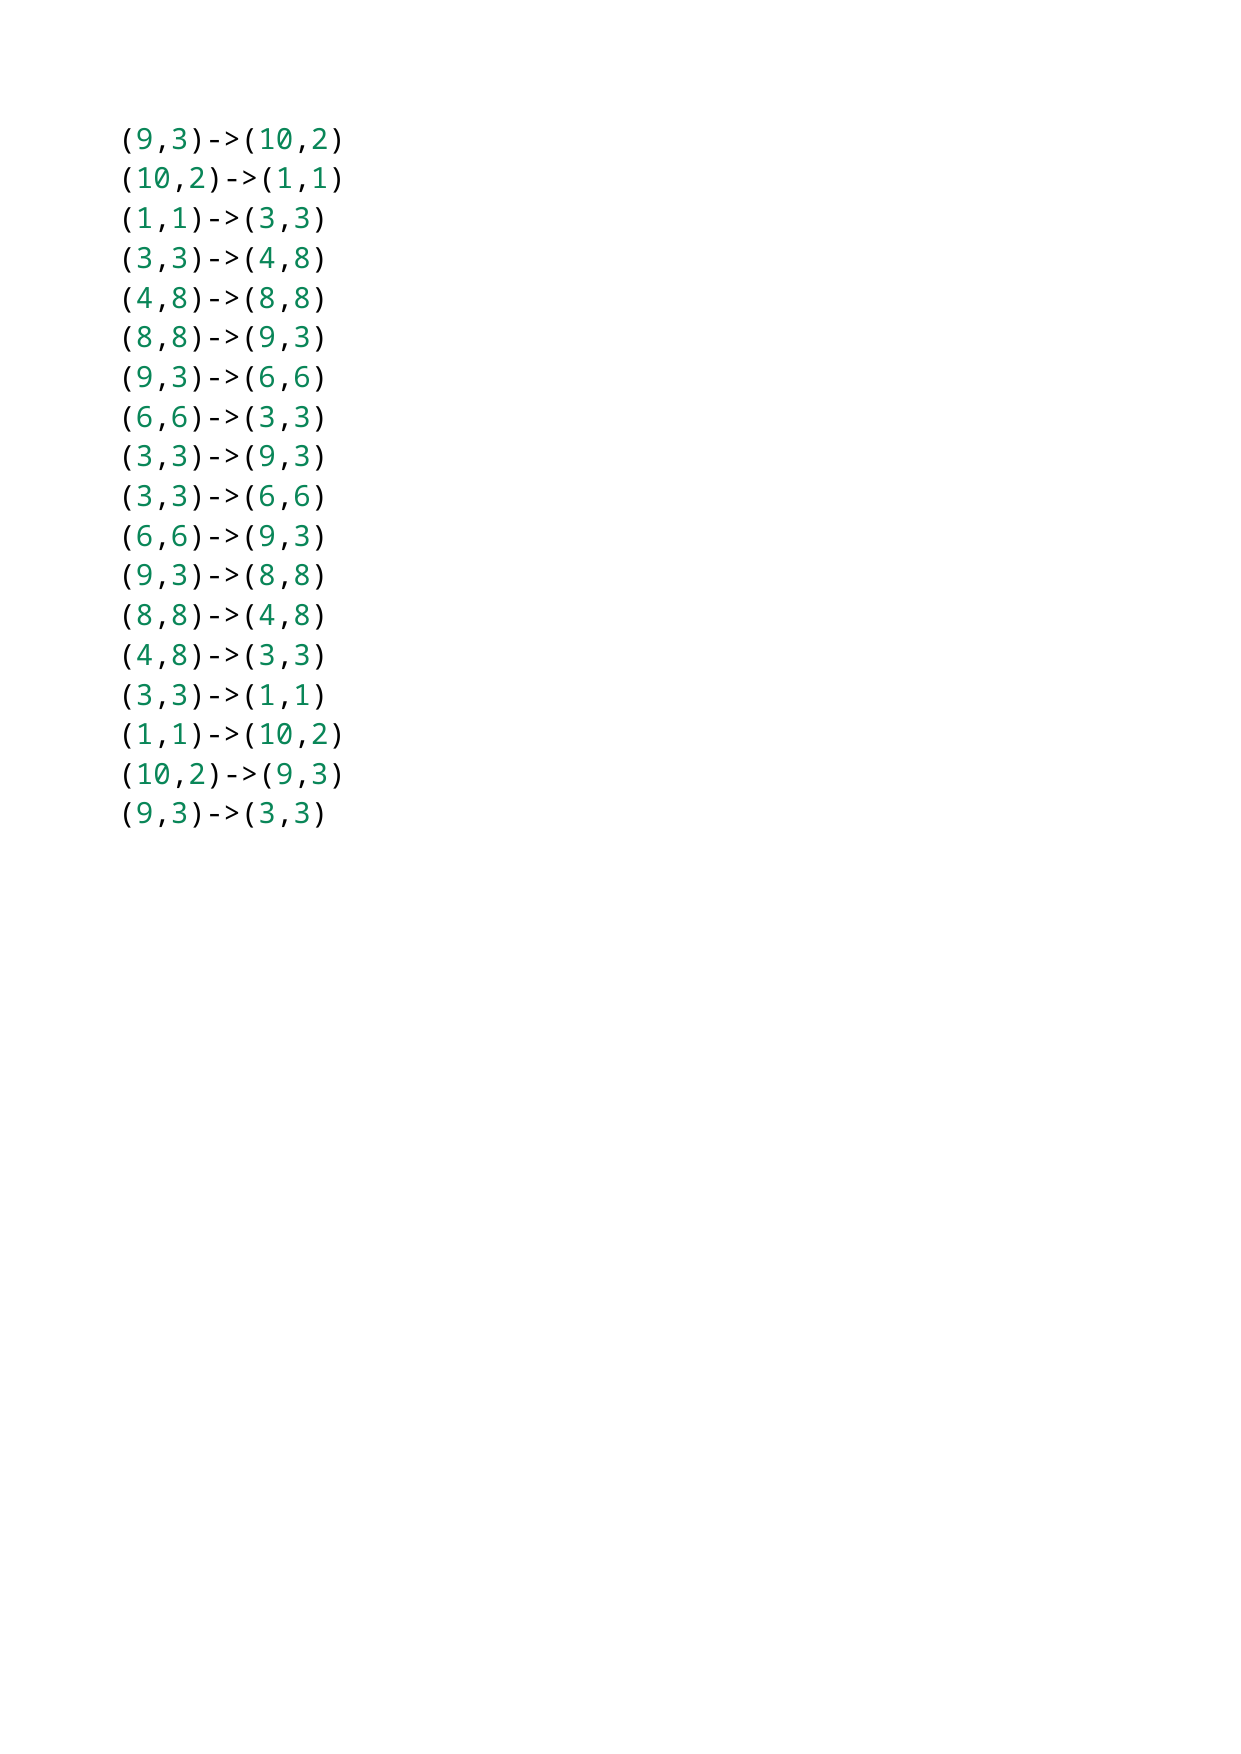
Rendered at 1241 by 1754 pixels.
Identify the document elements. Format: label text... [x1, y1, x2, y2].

text (6,6)->(9,3) [118, 515, 1122, 555]
text (3,3)->(1,1) [118, 674, 1122, 713]
text (8,8)->(4,8) [118, 594, 1122, 634]
text (9,3)->(10,2) [118, 118, 1122, 158]
text (3,3)->(6,6) [118, 475, 1122, 515]
text (4,8)->(3,3) [118, 634, 1122, 674]
text (4,8)->(8,8) [118, 277, 1122, 317]
text (9,3)->(6,6) [118, 356, 1122, 396]
text (1,1)->(10,2) [118, 713, 1122, 753]
text (1,1)->(3,3) [118, 197, 1122, 237]
text (6,6)->(3,3) [118, 396, 1122, 436]
text (9,3)->(8,8) [118, 555, 1122, 594]
text (10,2)->(9,3) [118, 753, 1122, 793]
text (3,3)->(9,3) [118, 436, 1122, 475]
text (3,3)->(4,8) [118, 237, 1122, 277]
text (10,2)->(1,1) [118, 158, 1122, 197]
text (8,8)->(9,3) [118, 317, 1122, 356]
text (9,3)->(3,3) [118, 793, 1122, 832]
